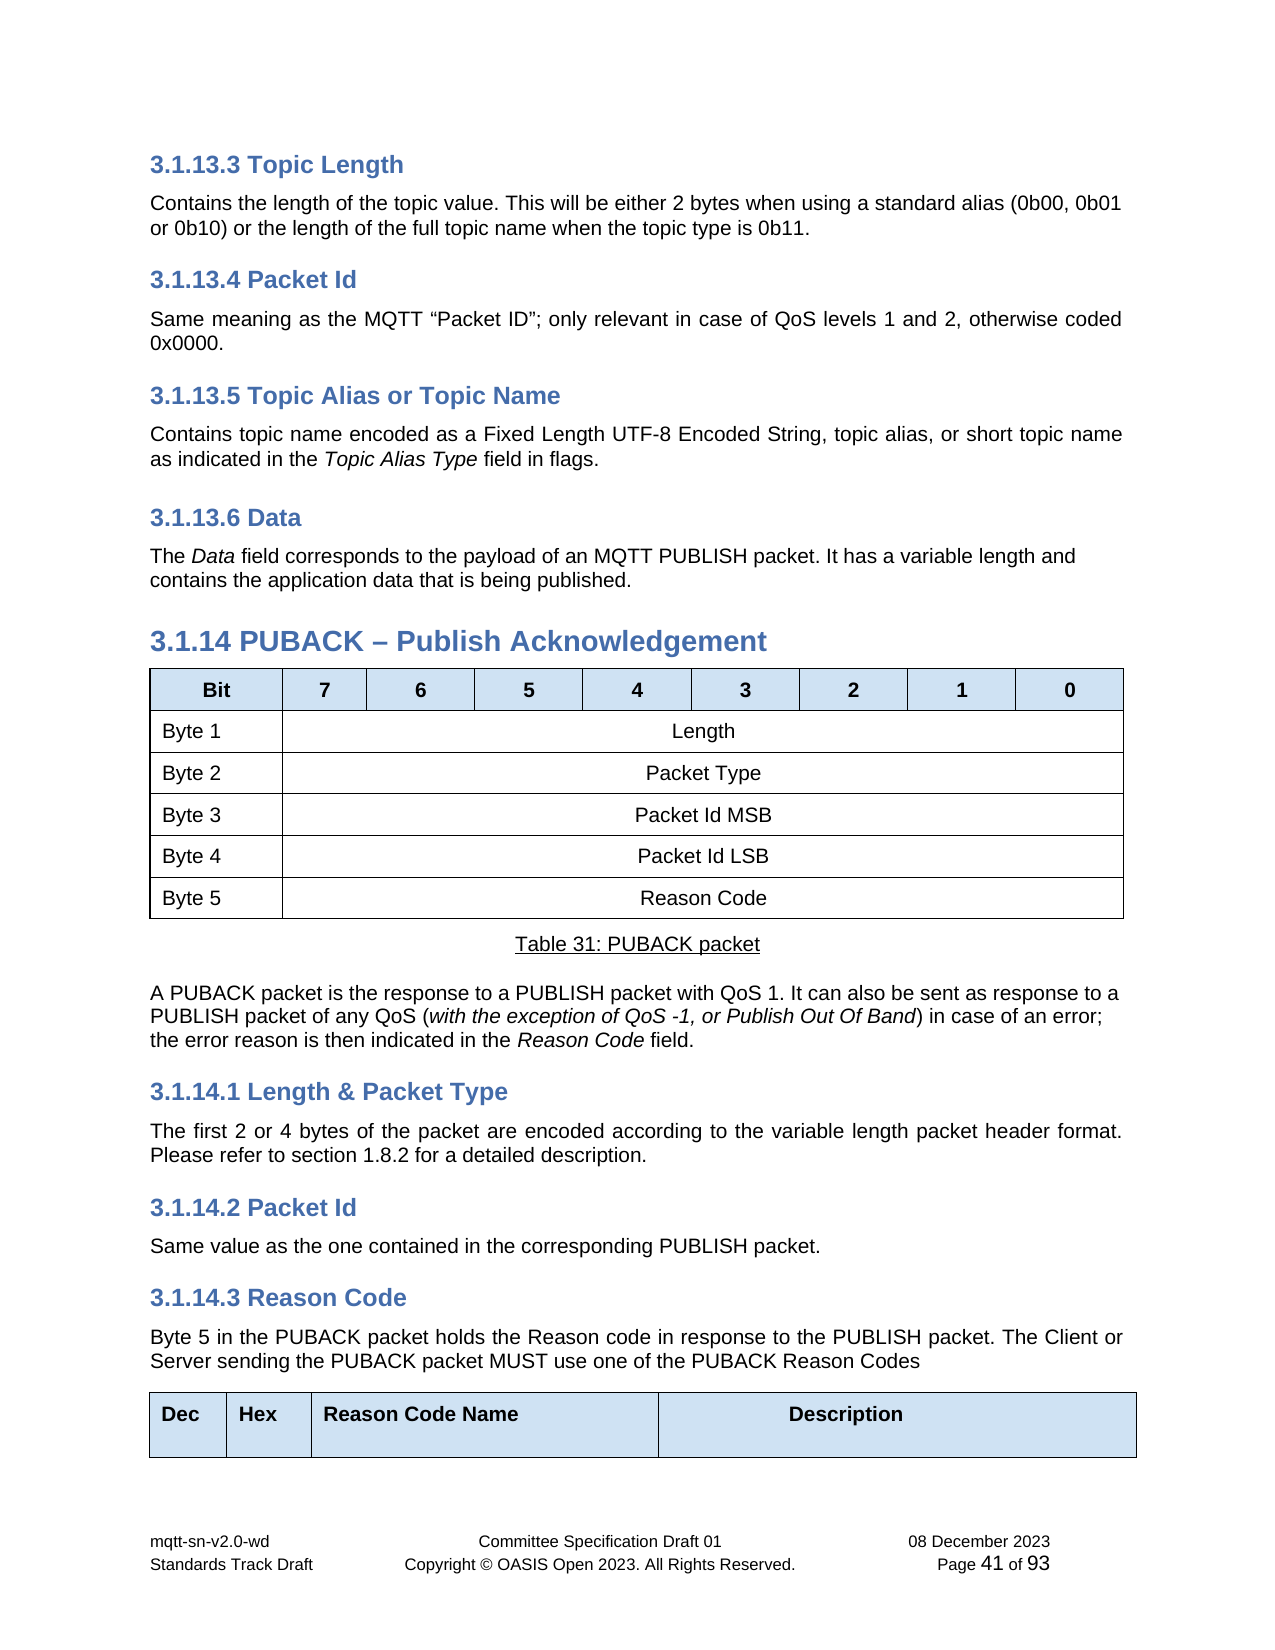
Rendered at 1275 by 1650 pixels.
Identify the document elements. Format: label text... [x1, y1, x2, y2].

table_header 6 [367, 669, 474, 710]
subtitle 3.1.13.4 Packet Id [150, 265, 1124, 294]
subtitle 3.1.14 PUBACK – Publish Acknowledgement [150, 624, 1125, 658]
text Contains topic name encoded as a Fixed Length UTF-8 Encoded String, topic alias, or short topic name as indicated in the Topic Alias Type field in flags. [150, 422, 1124, 471]
text Contains the length of the topic value. This will be either 2 bytes when using a standard alias (0b00, 0b01 or 0b10) or the length of the full topic name when the topic type is 0b11. [150, 191, 1124, 240]
table_cell Byte 2 [151, 753, 282, 793]
table_cell Length [283, 711, 1123, 752]
subtitle 3.1.13.5 Topic Alias or Topic Name [150, 381, 1124, 409]
subtitle 3.1.13.3 Topic Length [150, 150, 1124, 179]
table_header Bit [151, 669, 282, 710]
table_header 0 [1016, 669, 1123, 710]
table_header Description [659, 1393, 1136, 1457]
table_header 5 [475, 669, 582, 710]
table_header Hex [227, 1393, 311, 1457]
text Table 31: PUBACK packet [150, 932, 1125, 956]
table_cell Byte 4 [151, 836, 282, 877]
table_header 3 [692, 669, 799, 710]
subtitle 3.1.14.2 Packet Id [150, 1193, 1124, 1221]
table_cell Byte 1 [151, 711, 282, 752]
text Same value as the one contained in the corresponding PUBLISH packet. [150, 1234, 1124, 1258]
table_header 4 [583, 669, 691, 710]
text A PUBACK packet is the response to a PUBLISH packet with QoS 1. It can also be sent as response to a PUBLISH packet of any QoS (with the exception of QoS -1, or Publish Out Of Band) in case of an error; the error reason is then indicated in the Reason Code field. [150, 980, 1125, 1052]
table_cell Packet Id MSB [283, 794, 1123, 835]
table_header 2 [800, 669, 907, 710]
text Byte 5 in the PUBACK packet holds the Reason code in response to the PUBLISH packet. The Client or Server sending the PUBACK packet MUST use one of the PUBACK Reason Codes [150, 1325, 1124, 1373]
table_cell Packet Id LSB [283, 836, 1123, 877]
text Same meaning as the MQTT “Packet ID”; only relevant in case of QoS levels 1 and 2, otherwise coded 0x0000. [150, 307, 1124, 355]
table_cell Reason Code [283, 878, 1123, 918]
text The first 2 or 4 bytes of the packet are encoded according to the variable length packet header format. Please refer to section 1.8.2 for a detailed description. [150, 1118, 1124, 1167]
table_cell Byte 5 [151, 878, 282, 918]
table_cell Packet Type [283, 753, 1123, 793]
table_header 1 [908, 669, 1015, 710]
table_header 7 [283, 669, 366, 710]
subtitle 3.1.13.6 Data [150, 503, 1124, 532]
text The Data field corresponds to the payload of an MQTT PUBLISH packet. It has a variable length and contains the application data that is being published. [149, 544, 1124, 592]
subtitle 3.1.14.3 Reason Code [150, 1283, 1124, 1312]
table_header Dec [150, 1393, 226, 1457]
table_cell Byte 3 [151, 794, 282, 835]
subtitle 3.1.14.1 Length & Packet Type [150, 1077, 1124, 1106]
table_header Reason Code Name [312, 1393, 658, 1457]
